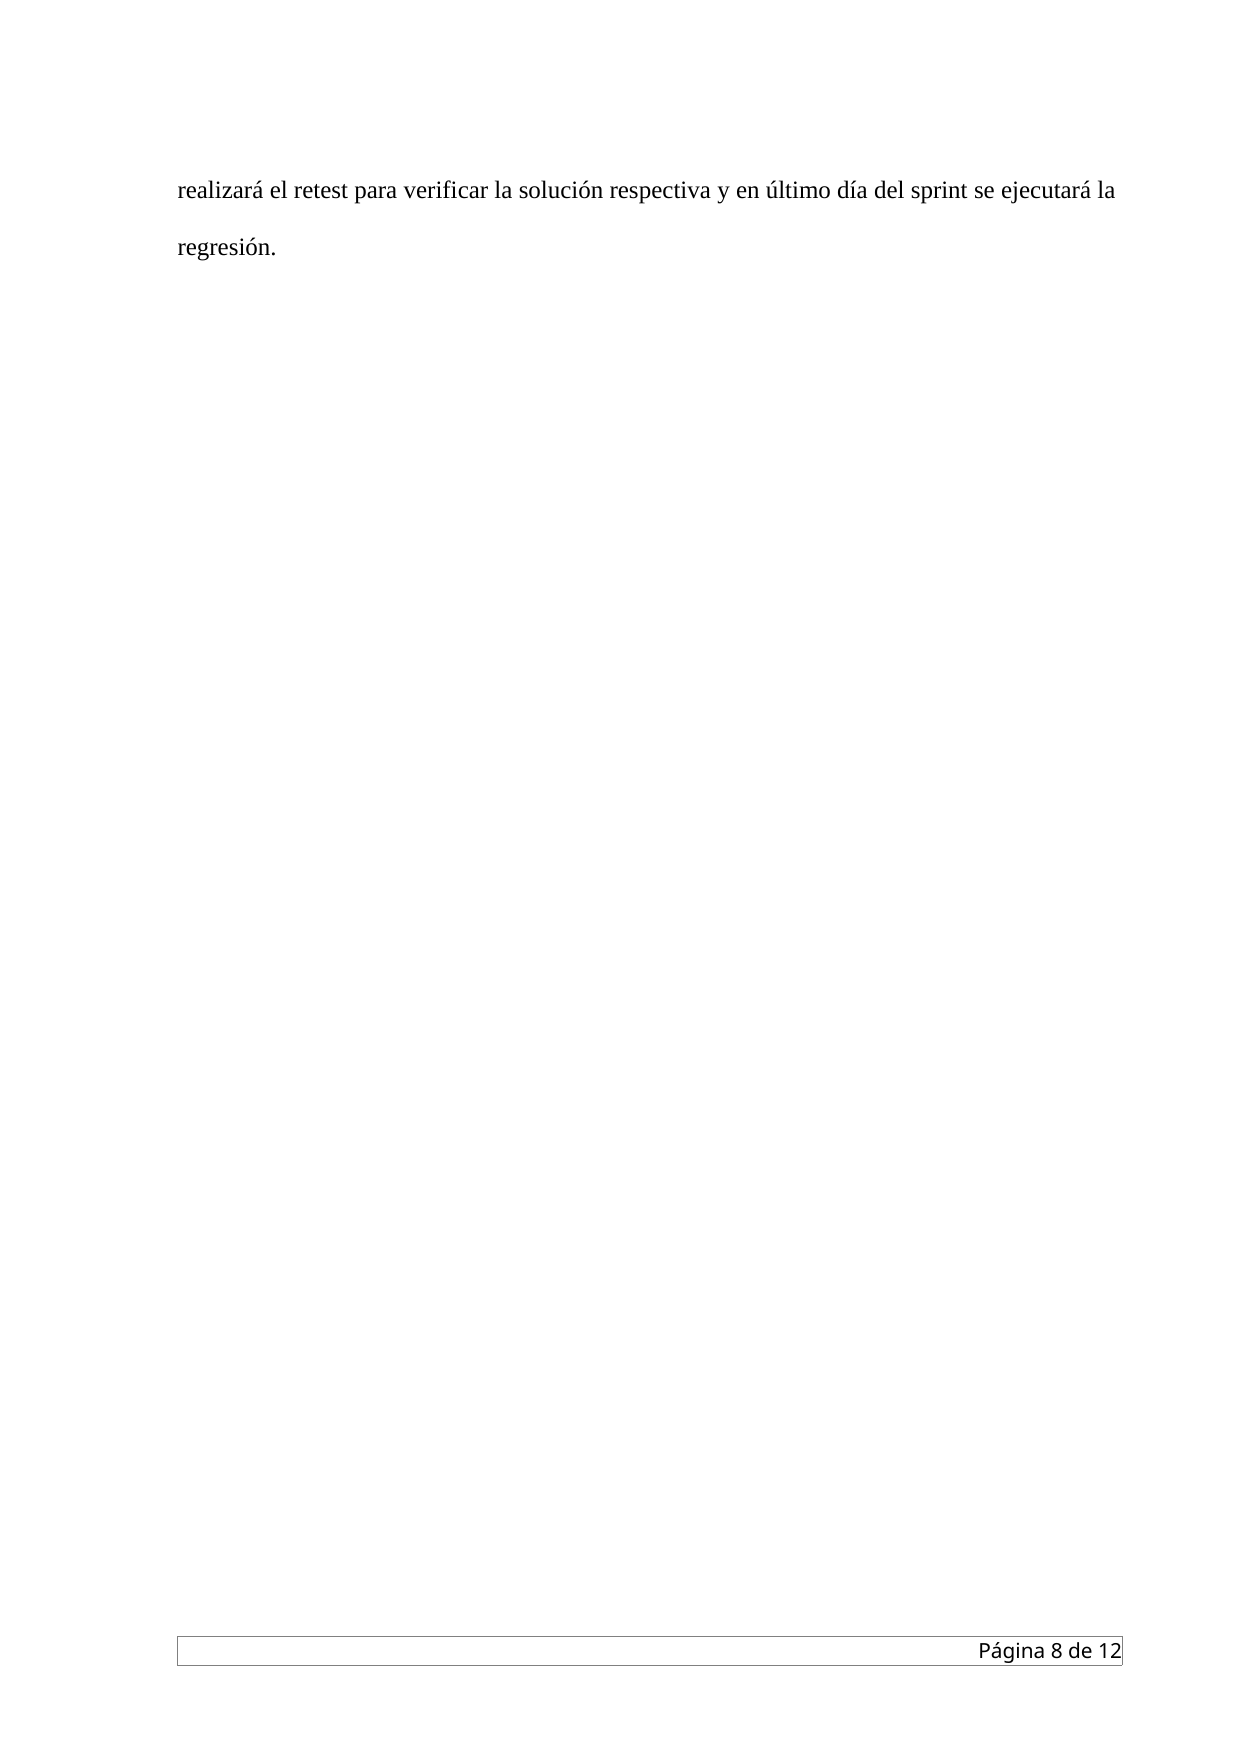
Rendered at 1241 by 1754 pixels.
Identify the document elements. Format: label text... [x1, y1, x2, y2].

text realizará el retest para verificar la solución respectiva y en último día del sprint se ejecutará la regresión. [177, 175, 1122, 261]
